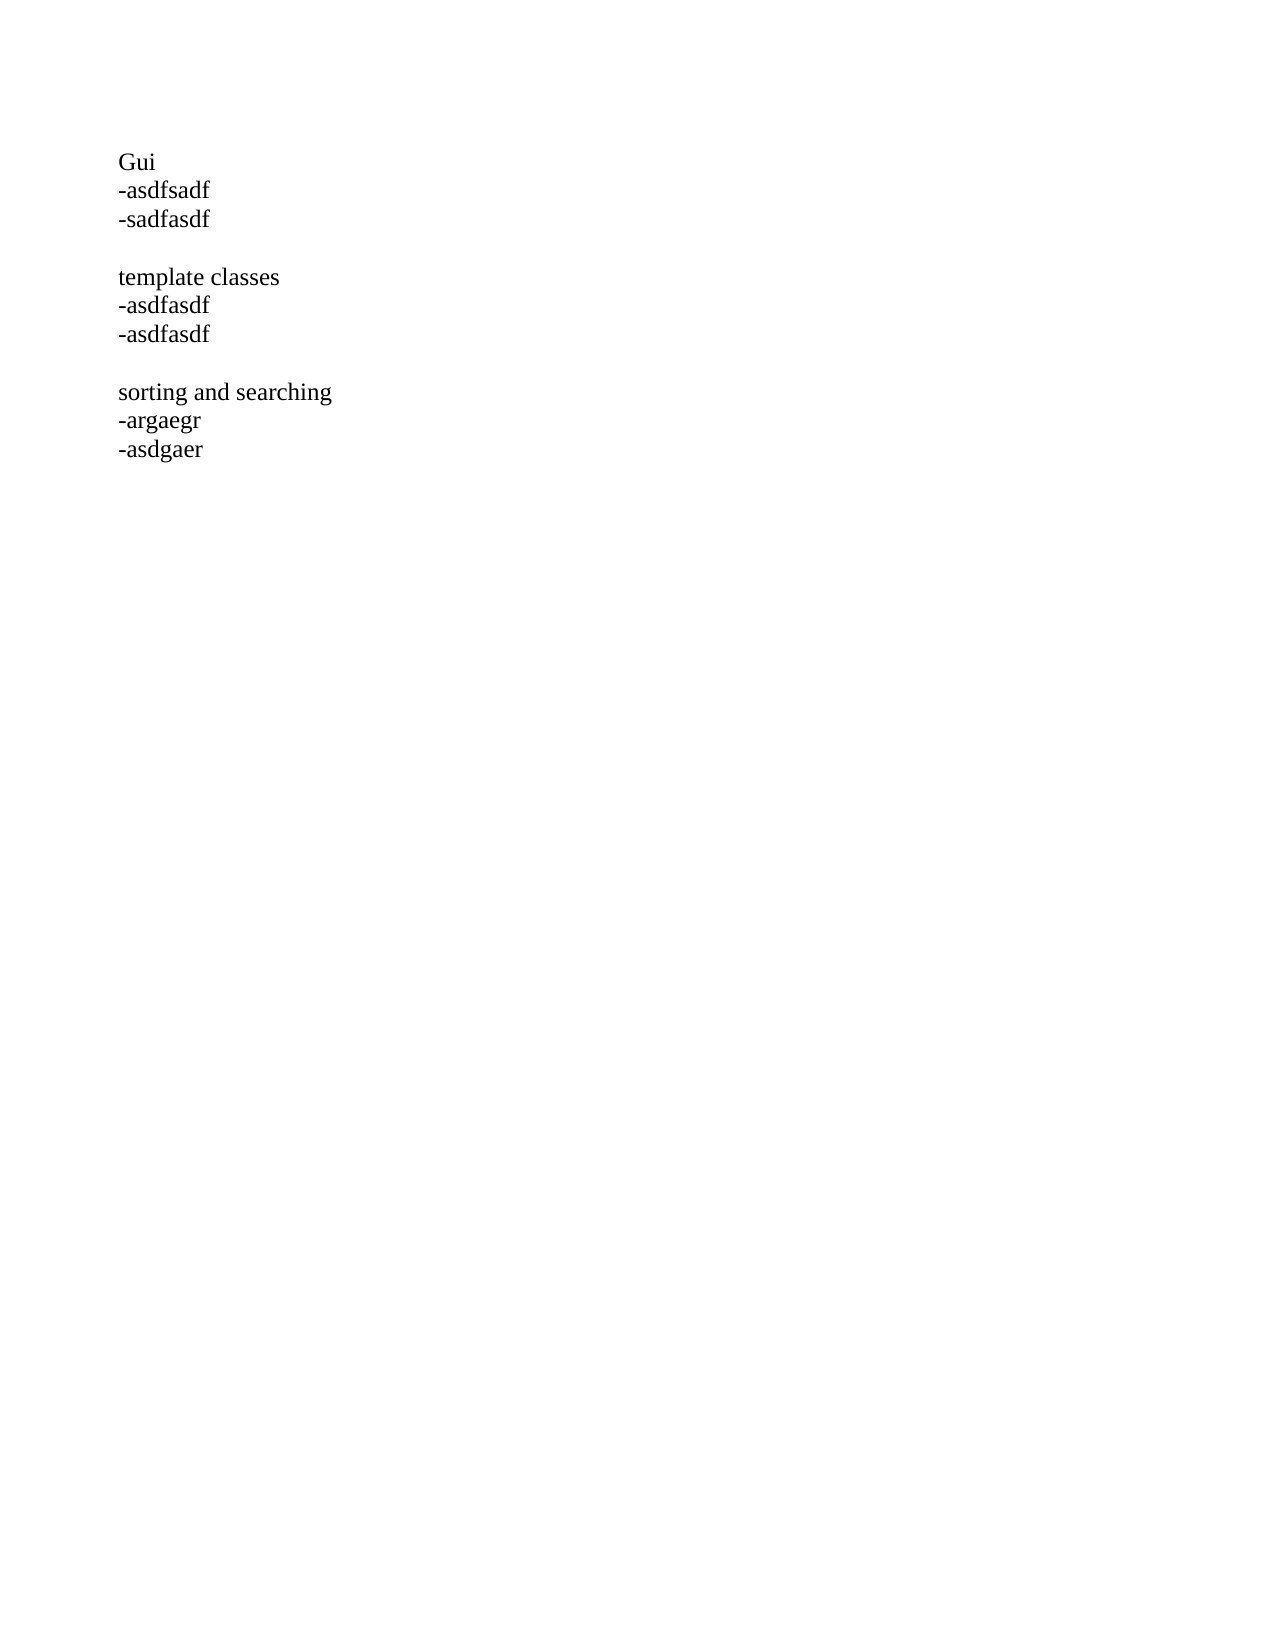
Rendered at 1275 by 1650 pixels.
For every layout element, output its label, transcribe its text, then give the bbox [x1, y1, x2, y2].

text -asdfasdf [118, 319, 1157, 348]
text -argaegr [118, 406, 1157, 434]
text sorting and searching [118, 377, 1157, 406]
text -asdfasdf [118, 291, 1157, 319]
text -sadfasdf [118, 204, 1157, 233]
text template classes [118, 262, 1157, 291]
text -asdfsadf [118, 176, 1157, 204]
text -asdgaer [118, 434, 1157, 463]
text Gui [118, 147, 1157, 176]
